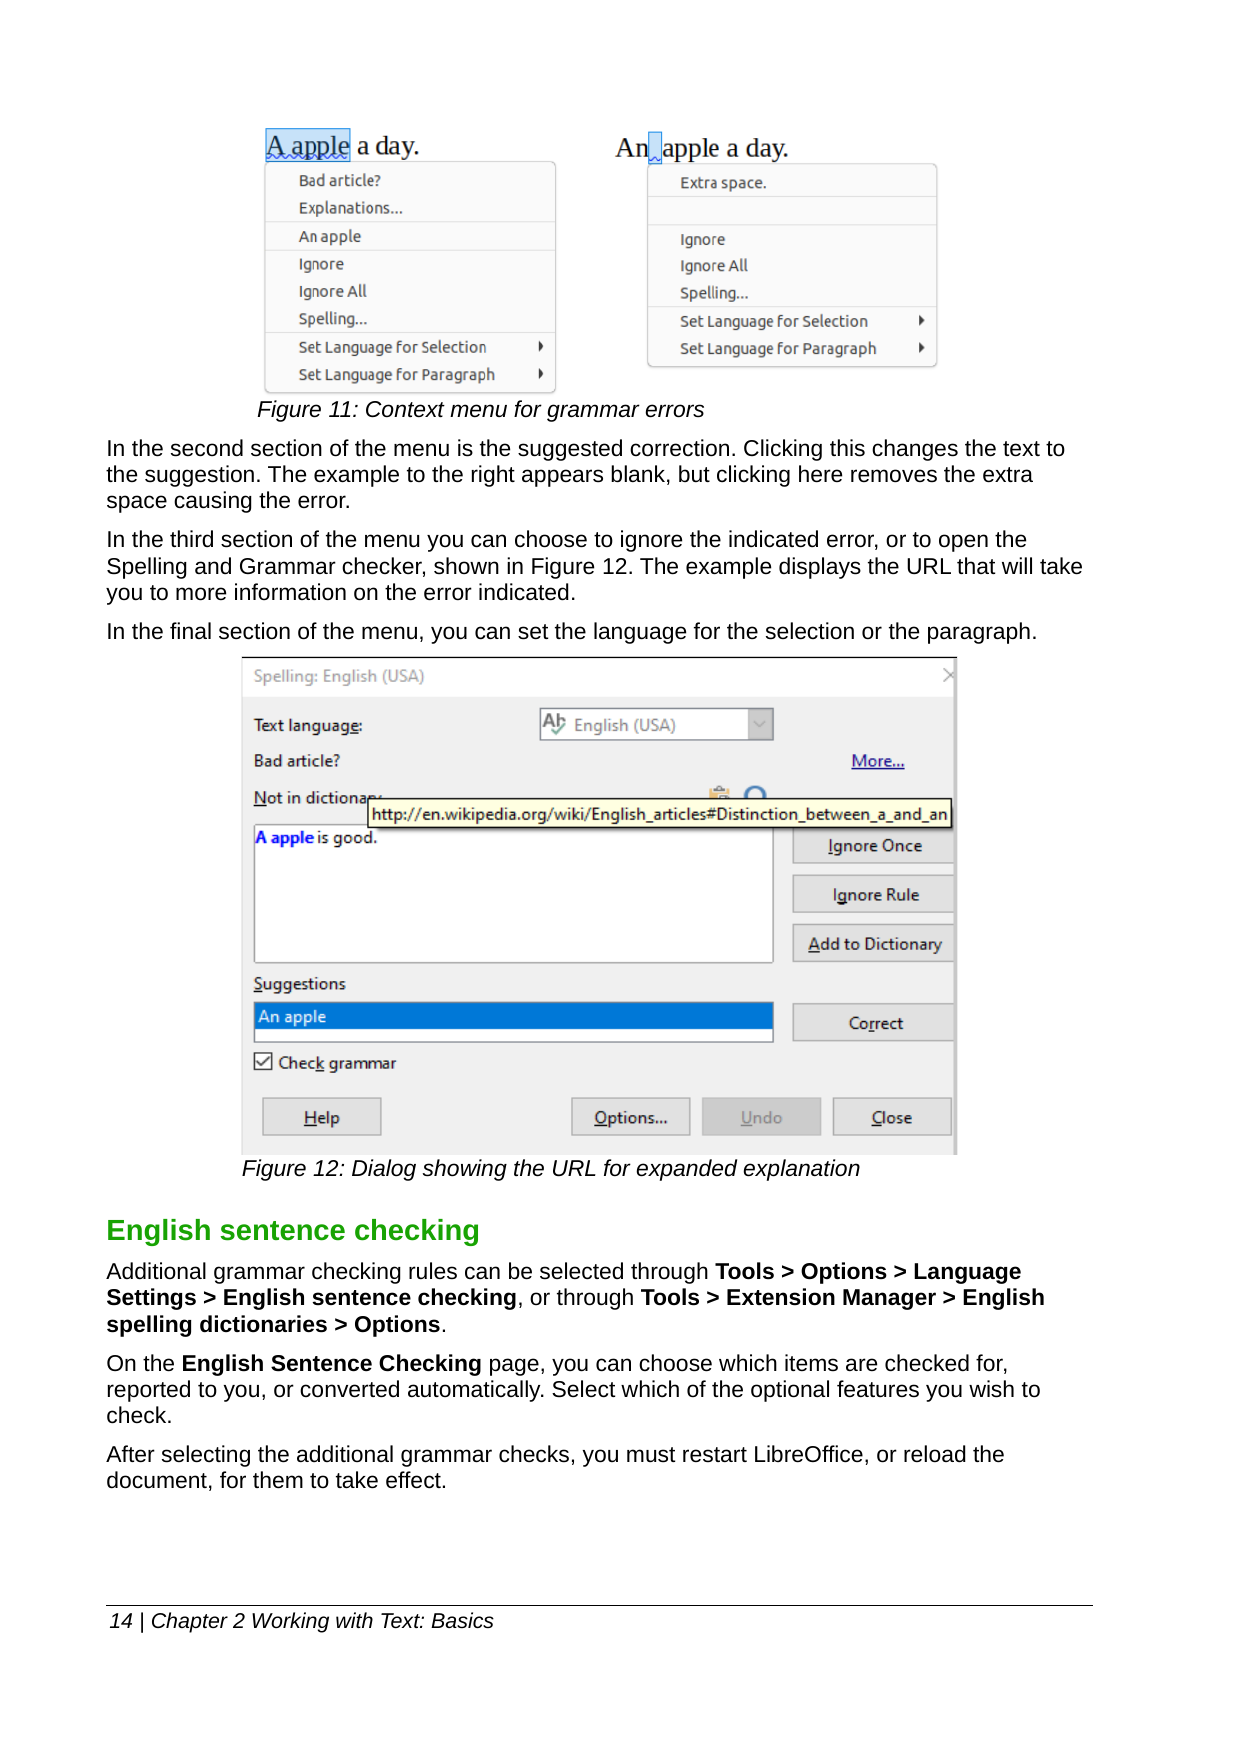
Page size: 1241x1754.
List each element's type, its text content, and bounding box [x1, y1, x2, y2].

text In the third section of the menu you can choose to ignore the indicated error, or to open the Spelling and Grammar checker, shown in Figure 12. The example displays the URL that will take you to more information on the error indicated. [106, 526, 1093, 605]
text In the second section of the menu is the suggested correction. Clicking this changes the text to the suggestion. The example to the right appears blank, but clicking here removes the extra space causing the error. [106, 435, 1093, 514]
picture [256, 118, 943, 397]
text In the final section of the menu, you can set the language for the selection or the paragraph. [106, 618, 1093, 644]
picture [241, 656, 958, 1155]
subtitle English sentence checking [106, 1213, 1093, 1246]
text Additional grammar checking rules can be selected through Tools > Options > Language Settings > English sentence checking, or through Tools > Extension Manager > English spelling dictionaries > Options. [106, 1258, 1093, 1337]
text Figure 12: Dialog showing the URL for expanded explanation [242, 1155, 957, 1181]
text After selecting the additional grammar checks, you must restart LibreOffice, or reload the document, for them to take effect. [106, 1441, 1093, 1494]
text Figure 11: Context menu for grammar errors [257, 397, 942, 423]
text On the English Sentence Checking page, you can choose which items are checked for, reported to you, or converted automatically. Select which of the optional features you wish to check. [106, 1349, 1093, 1429]
